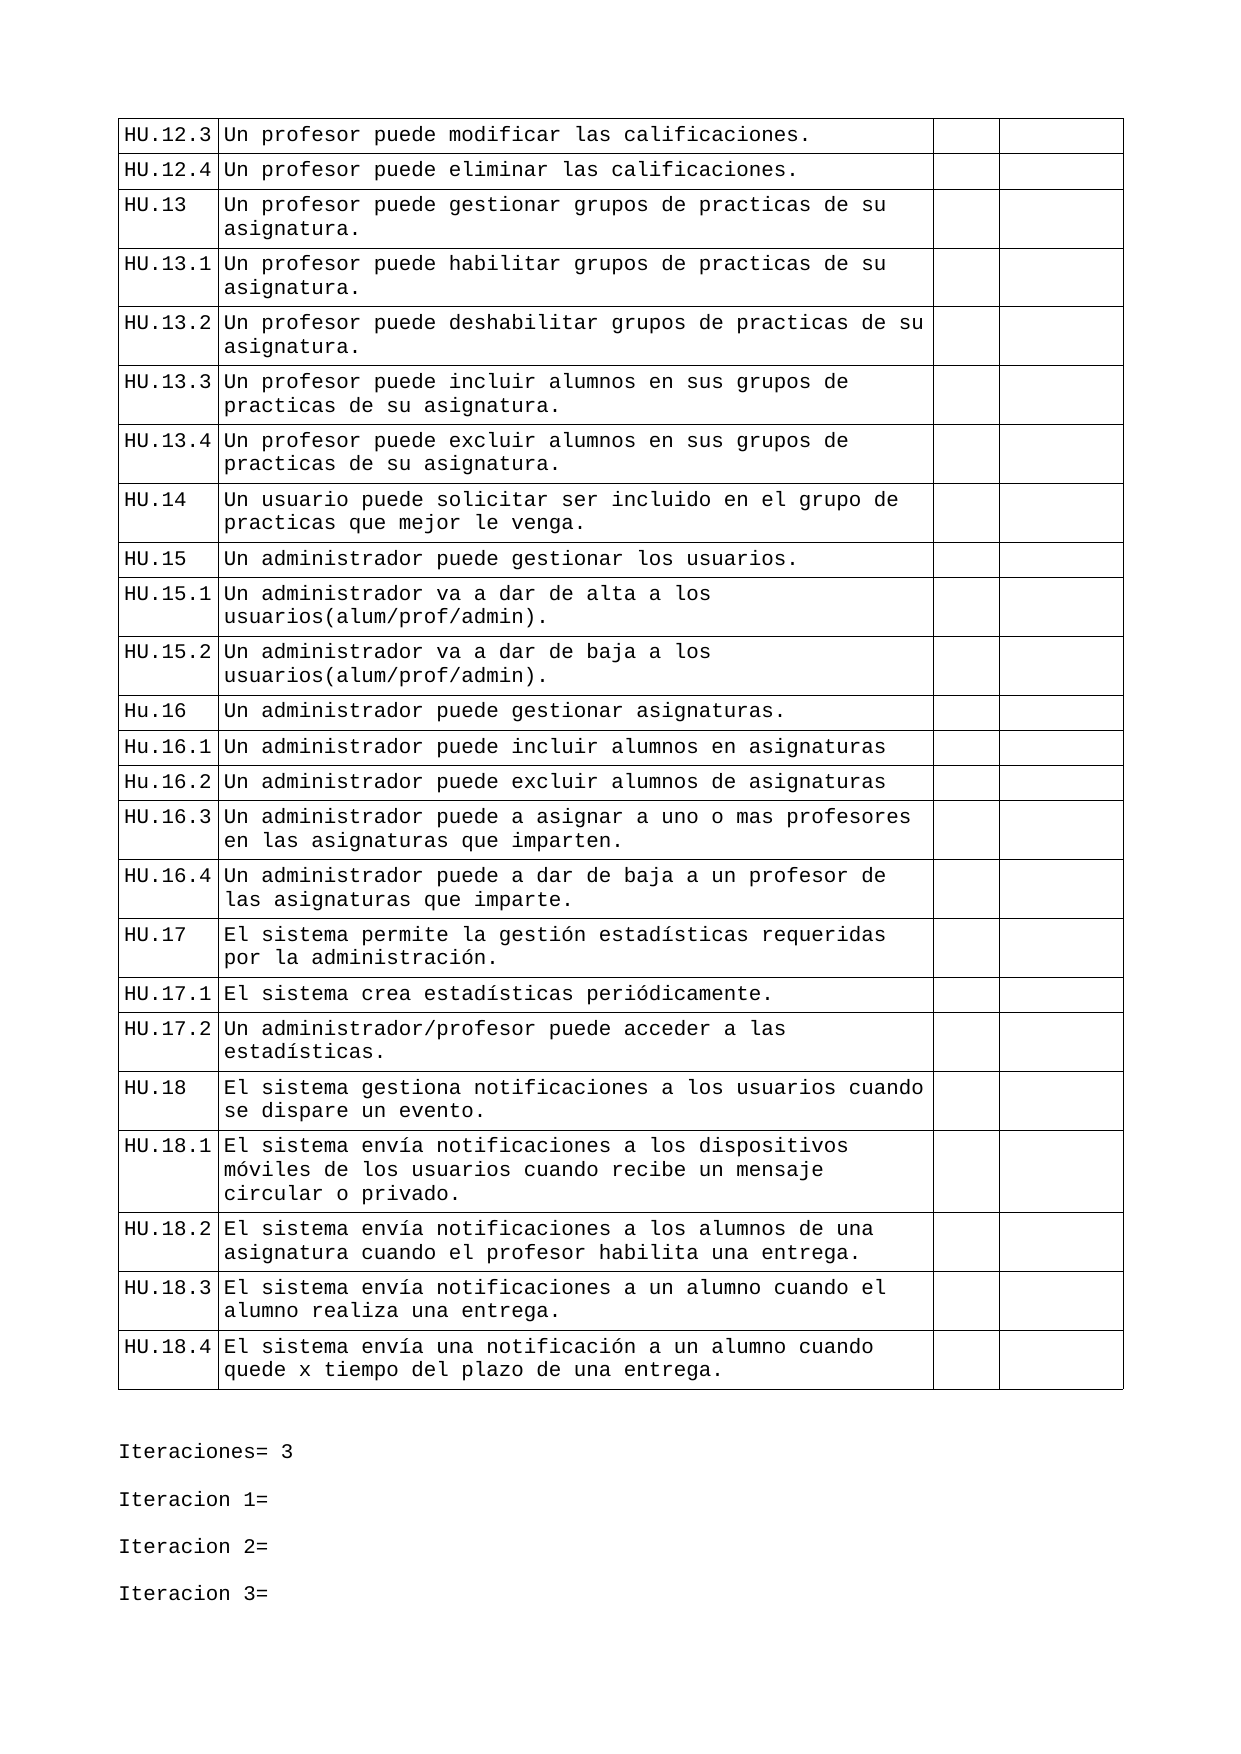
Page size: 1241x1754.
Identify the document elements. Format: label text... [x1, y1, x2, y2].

table_cell [1000, 731, 1123, 765]
table_cell HU.18 [119, 1072, 218, 1130]
table_cell HU.18.3 [119, 1272, 218, 1330]
table_cell [934, 919, 999, 977]
table_cell HU.15.2 [119, 637, 218, 694]
table_cell [934, 249, 999, 306]
table_cell Un profesor puede habilitar grupos de practicas de su asignatura. [219, 249, 933, 306]
table_cell HU.17.1 [119, 978, 218, 1012]
table_cell [1000, 119, 1123, 153]
table_cell [1000, 766, 1123, 800]
table_cell [934, 366, 999, 424]
table_cell [1000, 154, 1123, 188]
table_cell [934, 1072, 999, 1130]
table_cell [1000, 366, 1123, 424]
table_cell Un administrador/profesor puede acceder a las estadísticas. [219, 1013, 933, 1071]
table_cell [1000, 1272, 1123, 1330]
table_cell HU.13.4 [119, 425, 218, 483]
table_cell [934, 978, 999, 1012]
table_cell [934, 119, 999, 153]
table_cell [934, 696, 999, 730]
table_cell HU.14 [119, 484, 218, 542]
table_cell HU.13 [119, 190, 218, 247]
table_cell [1000, 190, 1123, 247]
table_cell [1000, 1013, 1123, 1071]
table_cell El sistema envía notificaciones a un alumno cuando el alumno realiza una entrega. [219, 1272, 933, 1330]
table_cell [1000, 1213, 1123, 1271]
table_cell [1000, 860, 1123, 918]
table_cell [1000, 307, 1123, 365]
table_cell [1000, 484, 1123, 542]
table_cell HU.18.4 [119, 1331, 218, 1389]
table_cell El sistema envía una notificación a un alumno cuando quede x tiempo del plazo de una entrega. [219, 1331, 933, 1389]
table_cell [1000, 1072, 1123, 1130]
table_cell HU.13.1 [119, 249, 218, 306]
table_cell HU.18.2 [119, 1213, 218, 1271]
table_cell [934, 425, 999, 483]
table_cell [934, 766, 999, 800]
table_cell Un administrador puede a dar de baja a un profesor de las asignaturas que imparte. [219, 860, 933, 918]
table_cell El sistema permite la gestión estadísticas requeridas por la administración. [219, 919, 933, 977]
table_cell Un usuario puede solicitar ser incluido en el grupo de practicas que mejor le venga. [219, 484, 933, 542]
table_cell [934, 543, 999, 577]
table_cell [934, 1213, 999, 1271]
table_cell [934, 637, 999, 694]
table_cell HU.16.4 [119, 860, 218, 918]
table_cell [934, 578, 999, 636]
table_cell [934, 1013, 999, 1071]
table_cell [1000, 425, 1123, 483]
text Iteracion 1= [118, 1488, 1122, 1512]
table_cell Un administrador puede excluir alumnos de asignaturas [219, 766, 933, 800]
table_cell HU.12.3 [119, 119, 218, 153]
table_cell [1000, 578, 1123, 636]
table_cell [934, 860, 999, 918]
table_cell [934, 154, 999, 188]
table_cell Un administrador puede a asignar a uno o mas profesores en las asignaturas que imparten. [219, 801, 933, 859]
table_cell HU.17.2 [119, 1013, 218, 1071]
table_cell [934, 307, 999, 365]
table_cell [934, 484, 999, 542]
table_cell [1000, 249, 1123, 306]
table_cell HU.18.1 [119, 1131, 218, 1212]
table_cell Hu.16.1 [119, 731, 218, 765]
table_cell Hu.16.2 [119, 766, 218, 800]
table_cell HU.12.4 [119, 154, 218, 188]
table_cell El sistema envía notificaciones a los alumnos de una asignatura cuando el profesor habilita una entrega. [219, 1213, 933, 1271]
table_cell [934, 1131, 999, 1212]
table_cell Un profesor puede deshabilitar grupos de practicas de su asignatura. [219, 307, 933, 365]
table_cell HU.13.2 [119, 307, 218, 365]
table_cell Un administrador va a dar de alta a los usuarios(alum/prof/admin). [219, 578, 933, 636]
table_cell HU.13.3 [119, 366, 218, 424]
table_cell [934, 1331, 999, 1389]
table_cell [1000, 1131, 1123, 1212]
text Iteracion 2= [118, 1536, 1122, 1559]
table_cell Un profesor puede gestionar grupos de practicas de su asignatura. [219, 190, 933, 247]
table_cell Un profesor puede excluir alumnos en sus grupos de practicas de su asignatura. [219, 425, 933, 483]
table_cell HU.16.3 [119, 801, 218, 859]
text Iteraciones= 3 [118, 1441, 1122, 1465]
table_cell Un administrador puede incluir alumnos en asignaturas [219, 731, 933, 765]
table_cell [934, 801, 999, 859]
table_cell [934, 1272, 999, 1330]
table_cell Un profesor puede modificar las calificaciones. [219, 119, 933, 153]
table_cell [1000, 543, 1123, 577]
table_cell El sistema gestiona notificaciones a los usuarios cuando se dispare un evento. [219, 1072, 933, 1130]
table_cell El sistema envía notificaciones a los dispositivos móviles de los usuarios cuando recibe un mensaje circular o privado. [219, 1131, 933, 1212]
table_cell Un administrador puede gestionar los usuarios. [219, 543, 933, 577]
table_cell [1000, 1331, 1123, 1389]
table_cell [1000, 696, 1123, 730]
table_cell Un administrador puede gestionar asignaturas. [219, 696, 933, 730]
table_cell Hu.16 [119, 696, 218, 730]
table_cell [1000, 978, 1123, 1012]
text Iteracion 3= [118, 1583, 1122, 1607]
table_cell [934, 731, 999, 765]
table_cell HU.15 [119, 543, 218, 577]
table_cell HU.17 [119, 919, 218, 977]
table_cell El sistema crea estadísticas periódicamente. [219, 978, 933, 1012]
table_cell Un profesor puede incluir alumnos en sus grupos de practicas de su asignatura. [219, 366, 933, 424]
table_cell [934, 190, 999, 247]
table_cell [1000, 801, 1123, 859]
table_cell Un profesor puede eliminar las calificaciones. [219, 154, 933, 188]
table_cell HU.15.1 [119, 578, 218, 636]
table_cell Un administrador va a dar de baja a los usuarios(alum/prof/admin). [219, 637, 933, 694]
table_cell [1000, 637, 1123, 694]
table_cell [1000, 919, 1123, 977]
